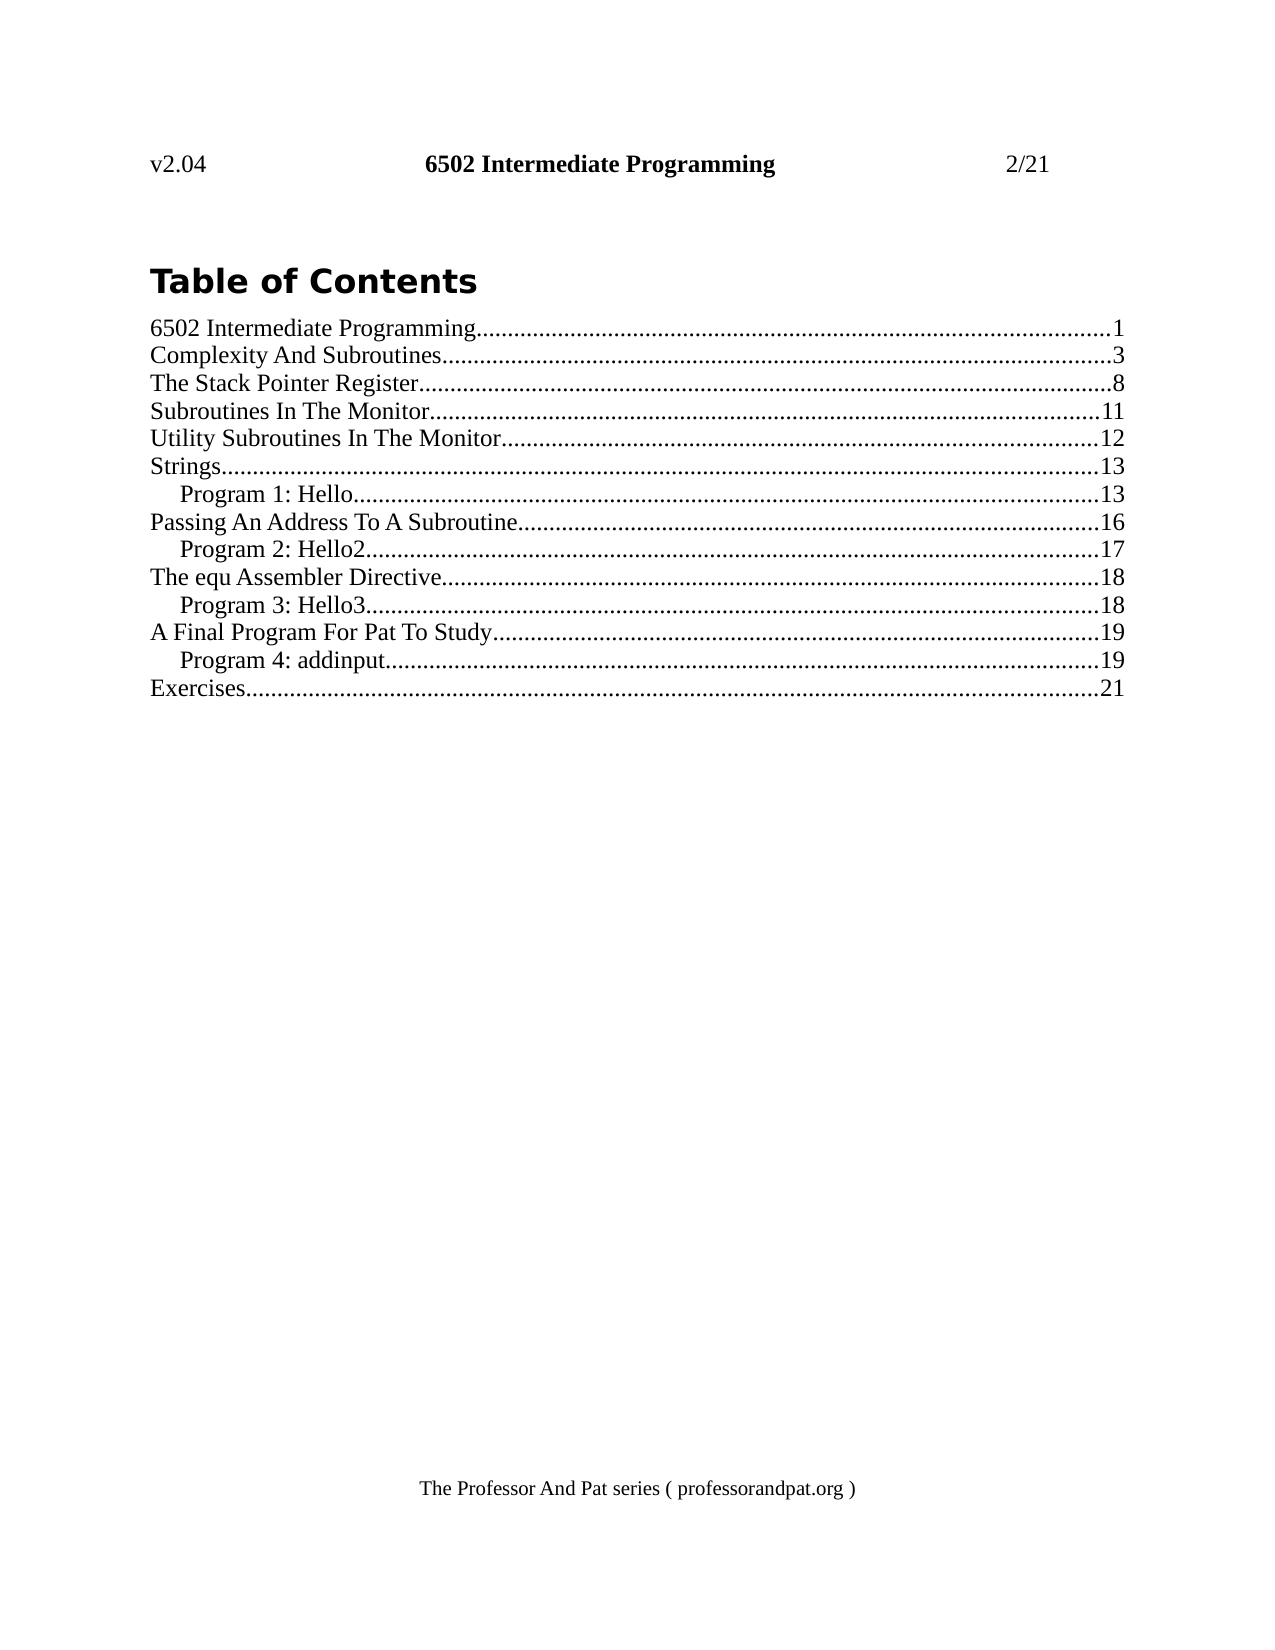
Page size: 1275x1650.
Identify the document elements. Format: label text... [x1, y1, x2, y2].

text A Final Program For Pat To Study 19 [150, 618, 1125, 646]
text Strings 13 [150, 452, 1125, 480]
text The Stack Pointer Register 8 [150, 369, 1125, 397]
text 6502 Intermediate Programming 1 [150, 314, 1125, 341]
text The equ Assembler Directive 18 [150, 563, 1125, 591]
text Exercises 21 [150, 674, 1125, 702]
text Program 3: Hello3 18 [179, 591, 1125, 618]
text Program 1: Hello 13 [179, 480, 1125, 508]
text Complexity And Subroutines 3 [150, 341, 1125, 369]
subtitle Table of Contents [150, 263, 1125, 301]
text Program 2: Hello2 17 [179, 535, 1125, 563]
text Passing An Address To A Subroutine 16 [150, 508, 1125, 535]
text Utility Subroutines In The Monitor 12 [150, 424, 1125, 452]
text Subroutines In The Monitor 11 [150, 397, 1125, 424]
text Program 4: addinput 19 [179, 646, 1125, 674]
